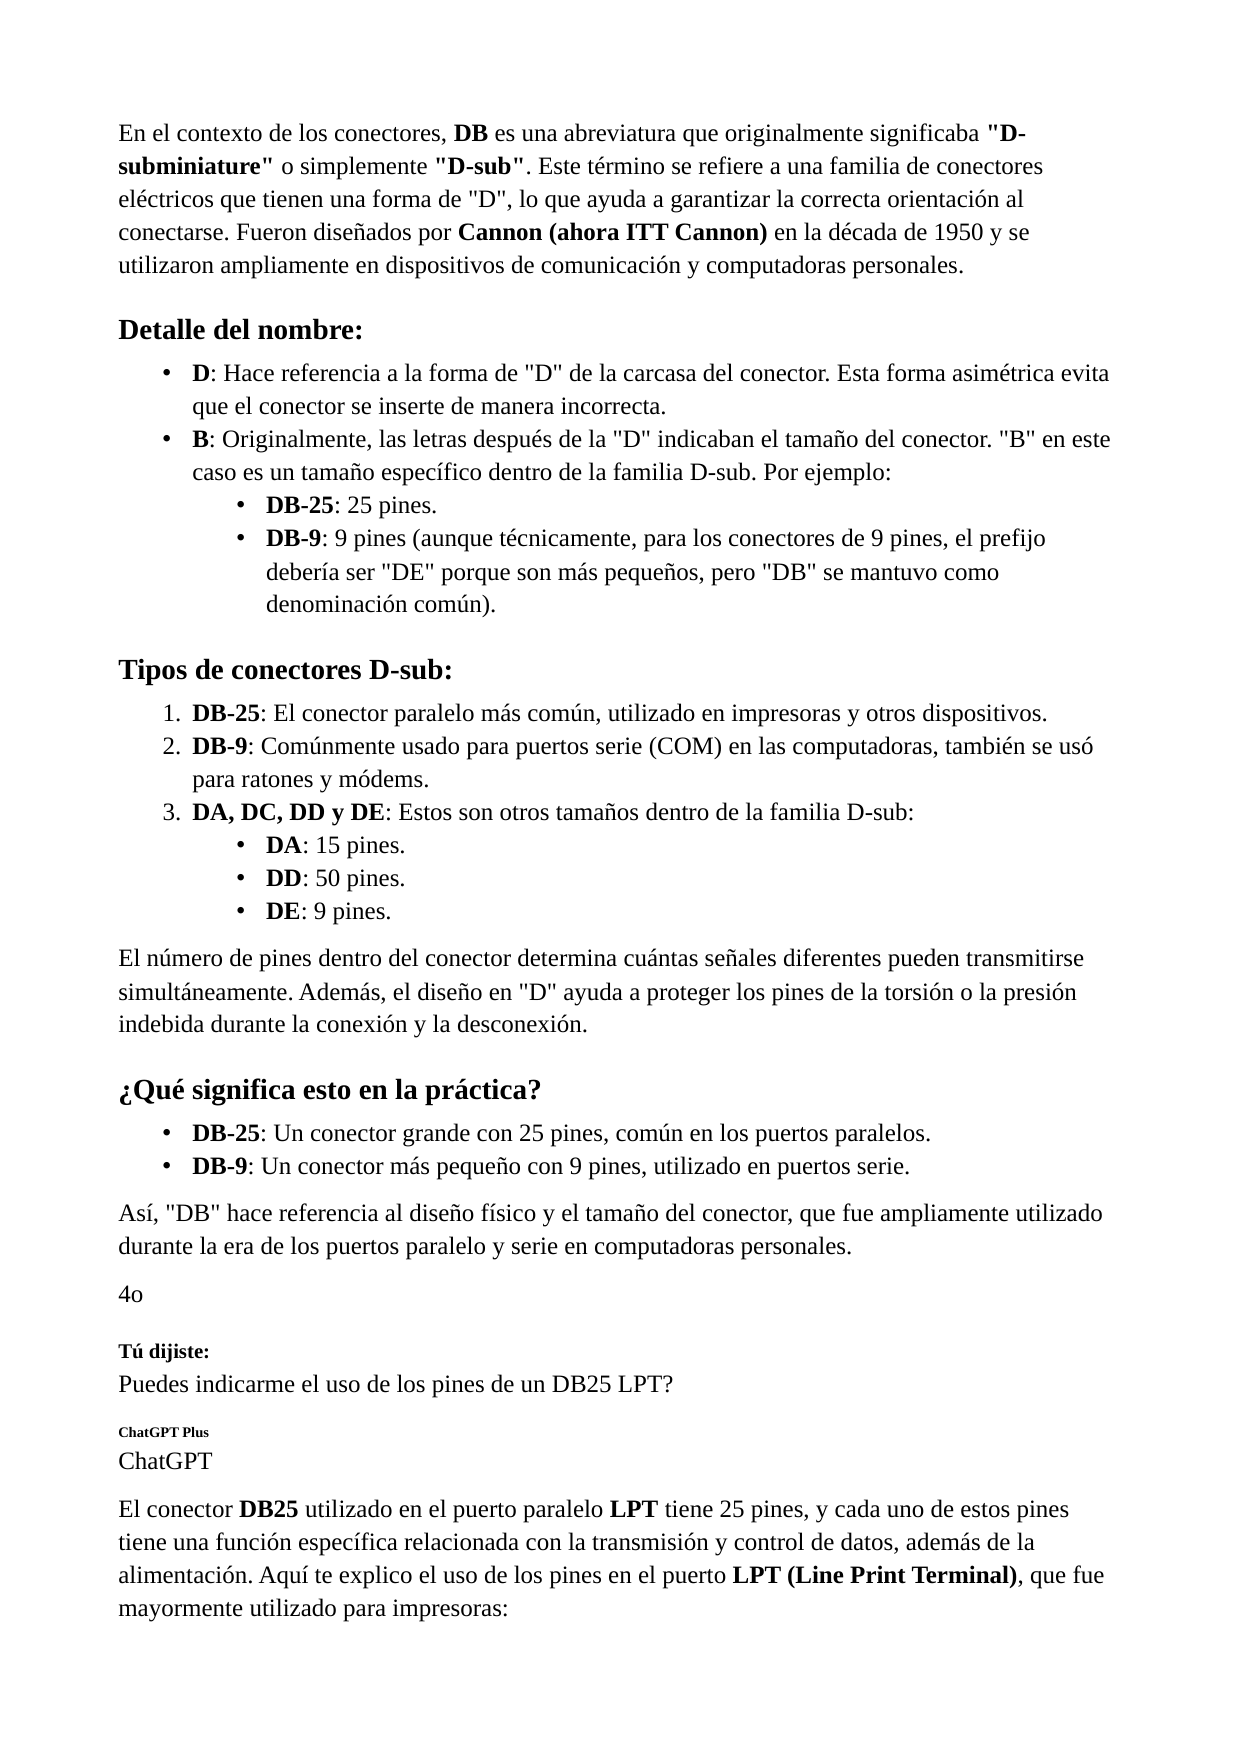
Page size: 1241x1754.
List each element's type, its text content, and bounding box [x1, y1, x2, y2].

list DA: 15 pines. [236, 830, 1122, 859]
list DB-9: Un conector más pequeño con 9 pines, utilizado en puertos serie. [162, 1151, 1122, 1179]
list DB-25: El conector paralelo más común, utilizado en impresoras y otros dispositivos. [162, 698, 1122, 727]
list B: Originalmente, las letras después de la "D" indicaban el tamaño del conector. "B" en este caso es un tamaño específico dentro de la familia D-sub. Por ejemplo: [162, 424, 1122, 486]
text En el contexto de los conectores, DB es una abreviatura que originalmente significaba "D-subminiature" o simplemente "D-sub". Este término se refiere a una familia de conectores eléctricos que tienen una forma de "D", lo que ayuda a garantizar la correcta orientación al conectarse. Fueron diseñados por Cannon (ahora ITT Cannon) en la década de 1950 y se utilizaron ampliamente en dispositivos de comunicación y computadoras personales. [118, 118, 1122, 279]
subtitle ChatGPT Plus [118, 1423, 1122, 1440]
subtitle ¿Qué significa esto en la práctica? [118, 1072, 1122, 1105]
text ChatGPT [118, 1446, 1122, 1475]
subtitle Tipos de conectores D-sub: [118, 652, 1122, 685]
list DB-9: Comúnmente usado para puertos serie (COM) en las computadoras, también se usó para ratones y módems. [162, 731, 1122, 793]
list DD: 50 pines. [236, 863, 1122, 892]
list DA, DC, DD y DE: Estos son otros tamaños dentro de la familia D-sub: [162, 797, 1122, 826]
list DE: 9 pines. [236, 896, 1122, 925]
list D: Hace referencia a la forma de "D" de la carcasa del conector. Esta forma asimétrica evita que el conector se inserte de manera incorrecta. [162, 358, 1122, 420]
text El conector DB25 utilizado en el puerto paralelo LPT tiene 25 pines, y cada uno de estos pines tiene una función específica relacionada con la transmisión y control de datos, además de la alimentación. Aquí te explico el uso de los pines en el puerto LPT (Line Print Terminal), que fue mayormente utilizado para impresoras: [118, 1494, 1122, 1622]
subtitle Detalle del nombre: [118, 312, 1122, 346]
text 4o [118, 1279, 1122, 1308]
text Puedes indicarme el uso de los pines de un DB25 LPT? [118, 1369, 1122, 1398]
list DB-9: 9 pines (aunque técnicamente, para los conectores de 9 pines, el prefijo debería ser "DE" porque son más pequeños, pero "DB" se mantuvo como denominación común). [236, 523, 1122, 618]
list DB-25: Un conector grande con 25 pines, común en los puertos paralelos. [162, 1118, 1122, 1147]
subtitle Tú dijiste: [118, 1339, 1122, 1363]
list DB-25: 25 pines. [236, 491, 1122, 519]
text El número de pines dentro del conector determina cuántas señales diferentes pueden transmitirse simultáneamente. Además, el diseño en "D" ayuda a proteger los pines de la torsión o la presión indebida durante la conexión y la desconexión. [118, 943, 1122, 1038]
text Así, "DB" hace referencia al diseño físico y el tamaño del conector, que fue ampliamente utilizado durante la era de los puertos paralelo y serie en computadoras personales. [118, 1198, 1122, 1260]
